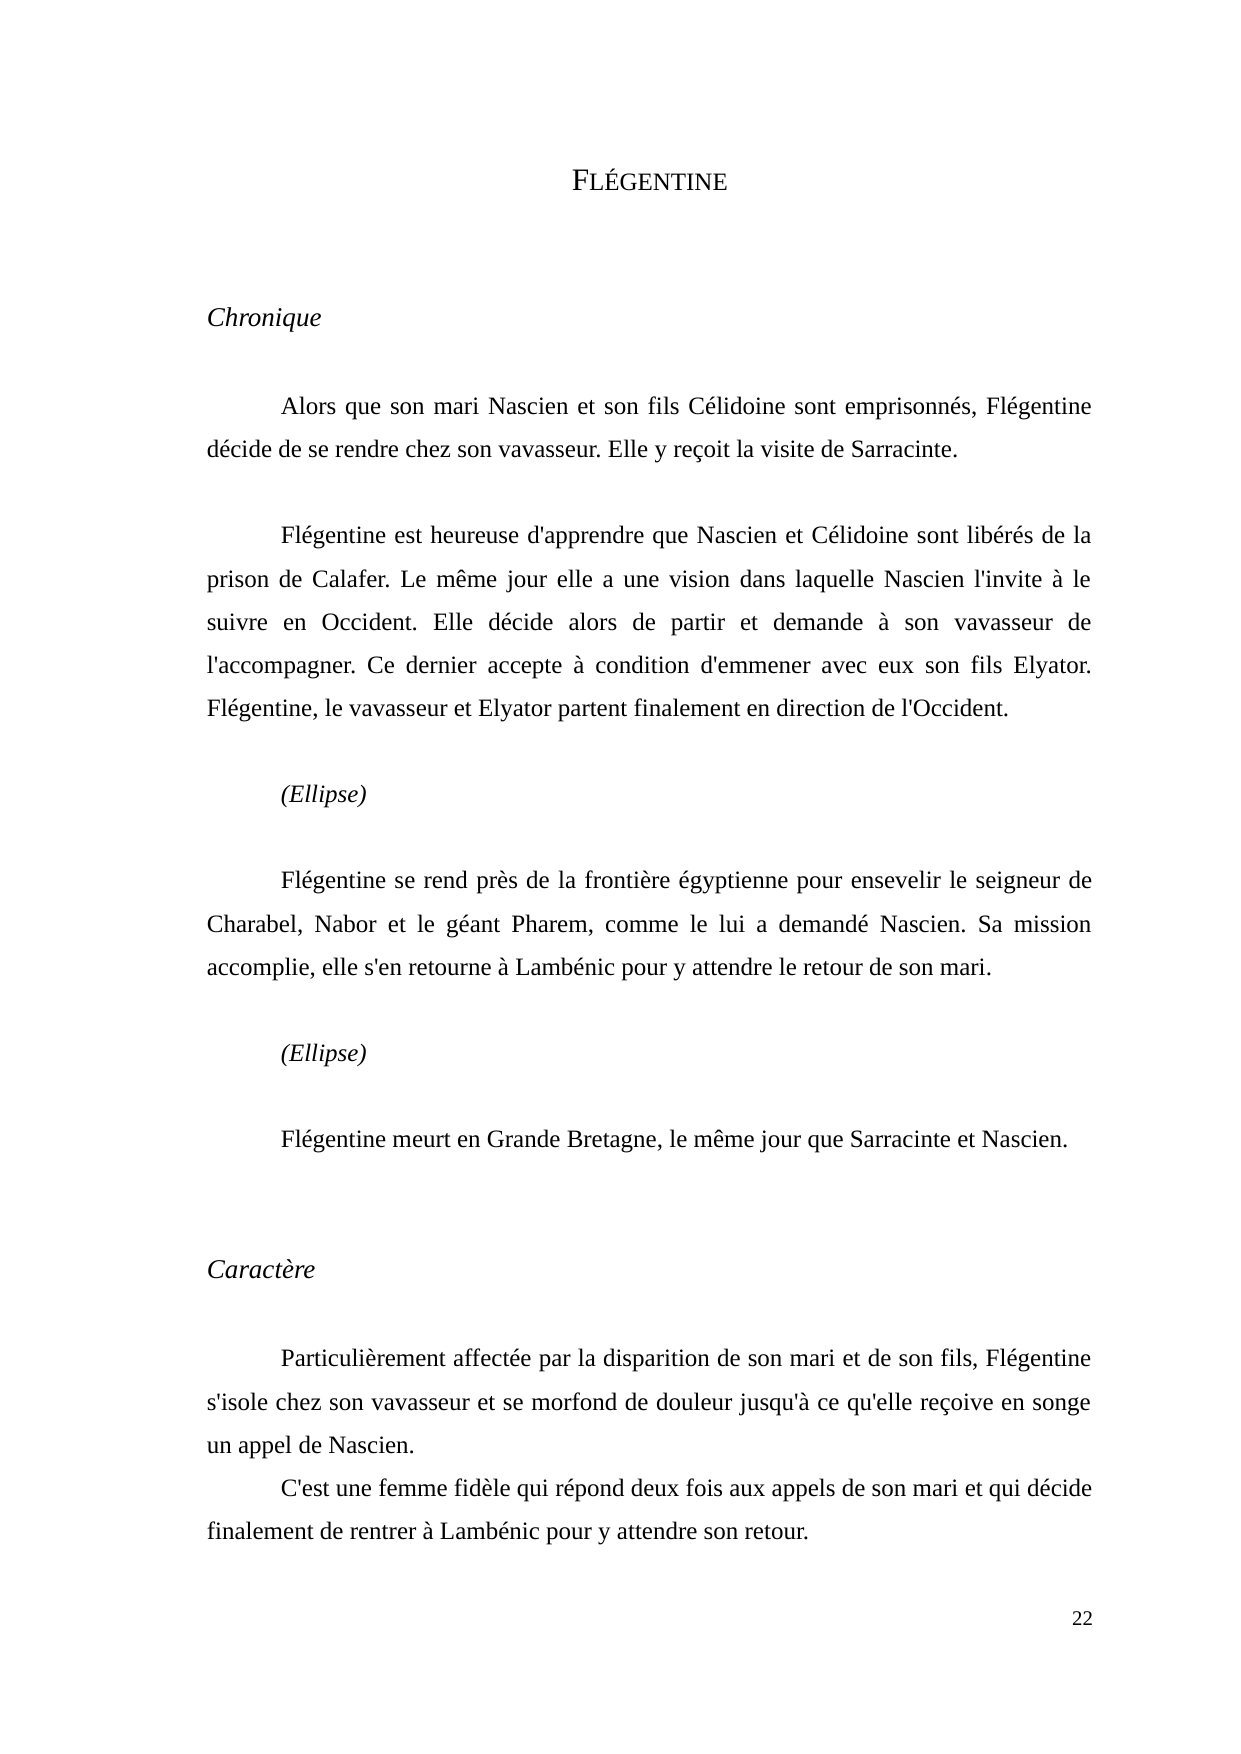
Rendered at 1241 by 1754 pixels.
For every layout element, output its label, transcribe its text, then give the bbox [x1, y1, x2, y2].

text Flégentine [207, 161, 1093, 197]
text Flégentine se rend près de la frontière égyptienne pour ensevelir le seigneur de Charabel, Nabor et le géant Pharem, comme le lui a demandé Nascien. Sa mission accomplie, elle s'en retourne à Lambénic pour y attendre le retour de son mari. [207, 866, 1093, 981]
text C'est une femme fidèle qui répond deux fois aux appels de son mari et qui décide finalement de rentrer à Lambénic pour y attendre son retour. [207, 1473, 1093, 1545]
text Chronique [207, 301, 1093, 332]
text (Ellipse) [207, 779, 1093, 808]
text Flégentine est heureuse d'apprendre que Nascien et Célidoine sont libérés de la prison de Calafer. Le même jour elle a une vision dans laquelle Nascien l'invite à le suivre en Occident. Elle décide alors de partir et demande à son vavasseur de l'accompagner. Ce dernier accepte à condition d'emmener avec eux son fils Elyator. Flégentine, le vavasseur et Elyator partent finalement en direction de l'Occident. [207, 521, 1093, 722]
text Particulièrement affectée par la disparition de son mari et de son fils, Flégentine s'isole chez son vavasseur et se morfond de douleur jusqu'à ce qu'elle reçoive en songe un appel de Nascien. [207, 1343, 1093, 1458]
text Caractère [207, 1254, 1093, 1285]
text Alors que son mari Nascien et son fils Célidoine sont emprisonnés, Flégentine décide de se rendre chez son vavasseur. Elle y reçoit la visite de Sarracinte. [207, 391, 1093, 463]
text (Ellipse) [207, 1038, 1093, 1067]
text Flégentine meurt en Grande Bretagne, le même jour que Sarracinte et Nascien. [207, 1124, 1093, 1153]
